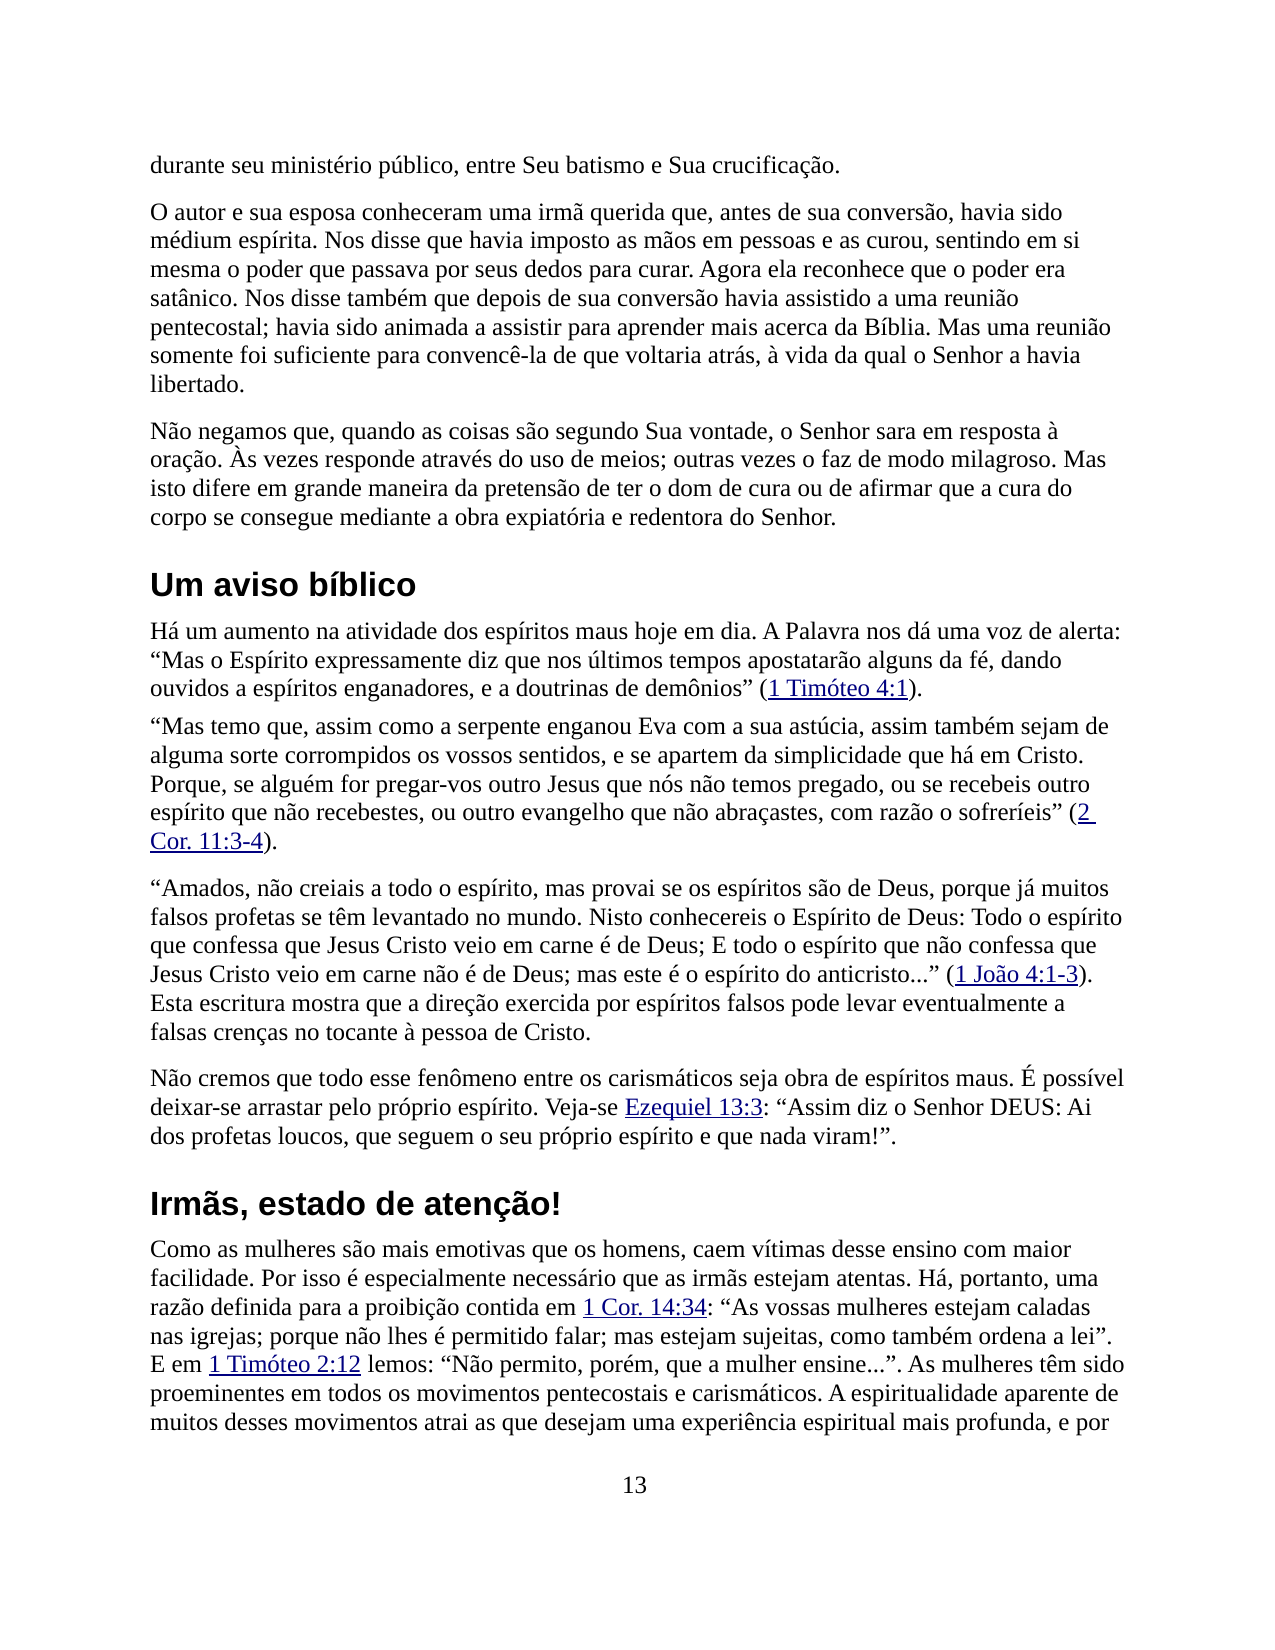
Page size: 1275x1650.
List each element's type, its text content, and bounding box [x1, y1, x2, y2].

subtitle Irmãs, estado de atenção! [150, 1183, 1125, 1222]
text Há um aumento na atividade dos espíritos maus hoje em dia. A Palavra nos dá uma voz de alerta: “Mas o Espírito expressamente diz que nos últimos tempos apostatarão alguns da fé, dando ouvidos a espíritos enganadores, e a doutrinas de demônios” (1 Timóteo 4:1). [150, 616, 1125, 702]
text Não cremos que todo esse fenômeno entre os carismáticos seja obra de espíritos maus. É possível deixar-se arrastar pelo próprio espírito. Veja-se Ezequiel 13:3: “Assim diz o Senhor DEUS: Ai dos profetas loucos, que seguem o seu próprio espírito e que nada viram!”. [150, 1063, 1125, 1149]
text Como as mulheres são mais emotivas que os homens, caem vítimas desse ensino com maior facilidade. Por isso é especialmente necessário que as irmãs estejam atentas. Há, portanto, uma razão definida para a proibição contida em 1 Cor. 14:34: “As vossas mulheres estejam caladas nas igrejas; porque não lhes é permitido falar; mas estejam sujeitas, como também ordena a lei”. E em 1 Timóteo 2:12 lemos: “Não permito, porém, que a mulher ensine...”. As mulheres têm sido proeminentes em todos os movimentos pentecostais e carismáticos. A espiritualidade aparente de muitos desses movimentos atrai as que desejam uma experiência espiritual mais profunda, e por [150, 1234, 1125, 1436]
text Não negamos que, quando as coisas são segundo Sua vontade, o Senhor sara em resposta à oração. Às vezes responde através do uso de meios; outras vezes o faz de modo milagroso. Mas isto difere em grande maneira da pretensão de ter o dom de cura ou de afirmar que a cura do corpo se consegue mediante a obra expiatória e redentora do Senhor. [150, 416, 1125, 531]
subtitle Um aviso bíblico [150, 565, 1125, 603]
text O autor e sua esposa conheceram uma irmã querida que, antes de sua conversão, havia sido médium espírita. Nos disse que havia imposto as mãos em pessoas e as curou, sentindo em si mesma o poder que passava por seus dedos para curar. Agora ela reconhece que o poder era satânico. Nos disse também que depois de sua conversão havia assistido a uma reunião pentecostal; havia sido animada a assistir para aprender mais acerca da Bíblia. Mas uma reunião somente foi suficiente para convencê-la de que voltaria atrás, à vida da qual o Senhor a havia libertado. [150, 197, 1125, 398]
text “Mas temo que, assim como a serpente enganou Eva com a sua astúcia, assim também sejam de alguma sorte corrompidos os vossos sentidos, e se apartem da simplicidade que há em Cristo. Porque, se alguém for pregar-vos outro Jesus que nós não temos pregado, ou se recebeis outro espírito que não recebestes, ou outro evangelho que não abraçastes, com razão o sofreríeis” (2 Cor. 11:3-4). [150, 711, 1125, 855]
text durante seu ministério público, entre Seu batismo e Sua crucificação. [150, 150, 1125, 179]
text “Amados, não creiais a todo o espírito, mas provai se os espíritos são de Deus, porque já muitos falsos profetas se têm levantado no mundo. Nisto conhecereis o Espírito de Deus: Todo o espírito que confessa que Jesus Cristo veio em carne é de Deus; E todo o espírito que não confessa que Jesus Cristo veio em carne não é de Deus; mas este é o espírito do anticristo...” (1 João 4:1-3). Esta escritura mostra que a direção exercida por espíritos falsos pode levar eventualmente a falsas crenças no tocante à pessoa de Cristo. [150, 873, 1125, 1045]
